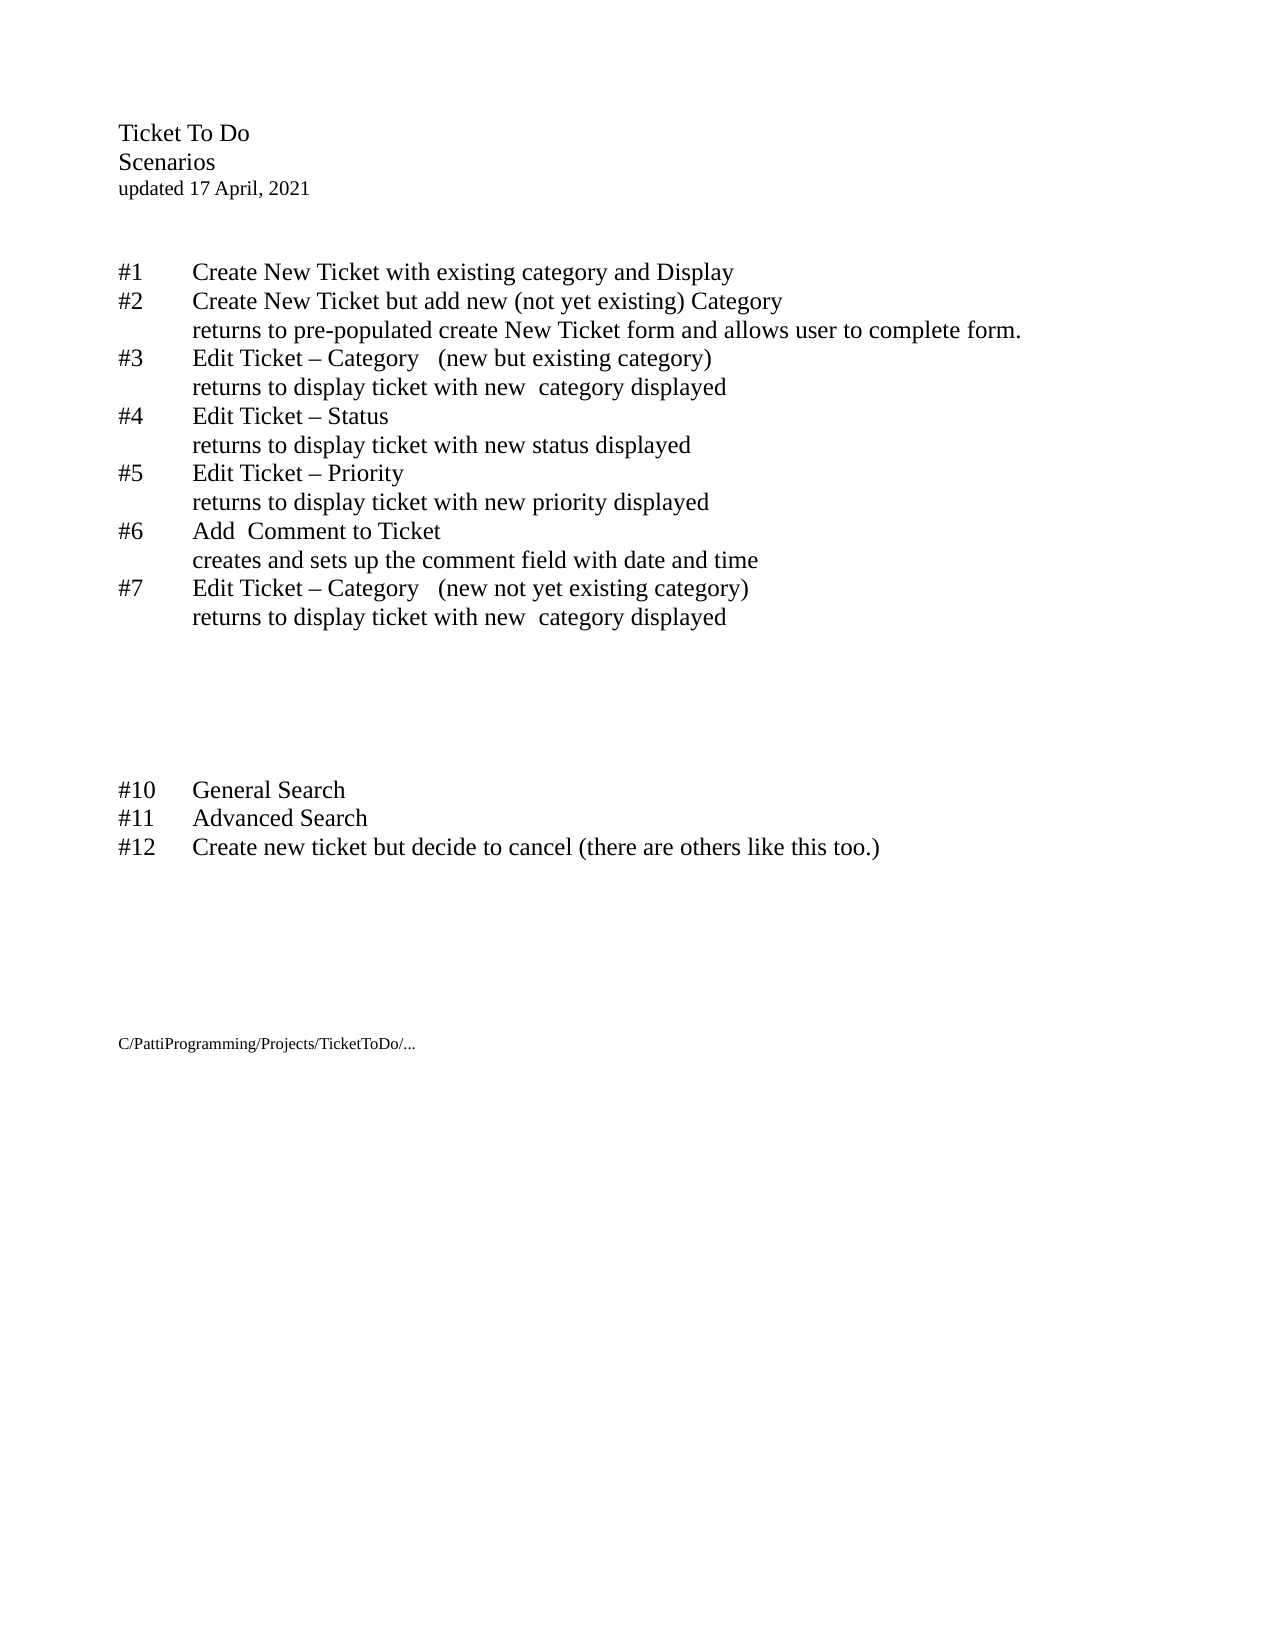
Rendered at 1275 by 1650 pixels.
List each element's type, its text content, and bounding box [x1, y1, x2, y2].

text returns to display ticket with new status displayed [118, 430, 1157, 458]
text Ticket To Do [118, 118, 1157, 147]
text returns to pre-populated create New Ticket form and allows user to complete form. [118, 315, 1157, 343]
text creates and sets up the comment field with date and time [118, 545, 1157, 573]
text #6 Add Comment to Ticket [118, 516, 1157, 545]
text returns to display ticket with new category displayed [118, 602, 1157, 631]
text #3 Edit Ticket – Category (new but existing category) [118, 343, 1157, 372]
text Scenarios [118, 147, 1157, 176]
text #12 Create new ticket but decide to cancel (there are others like this too.) [118, 832, 1157, 861]
text #2 Create New Ticket but add new (not yet existing) Category [118, 286, 1157, 315]
text #10 General Search [118, 775, 1157, 803]
text #11 Advanced Search [118, 803, 1157, 832]
text #5 Edit Ticket – Priority [118, 458, 1157, 487]
text #7 Edit Ticket – Category (new not yet existing category) [118, 573, 1157, 602]
text updated 17 April, 2021 [118, 176, 1157, 200]
text #1 Create New Ticket with existing category and Display [118, 257, 1157, 286]
text returns to display ticket with new priority displayed [118, 487, 1157, 516]
text returns to display ticket with new category displayed [118, 372, 1157, 401]
text C/PattiProgramming/Projects/TicketToDo/... [118, 1033, 1157, 1053]
text #4 Edit Ticket – Status [118, 401, 1157, 430]
